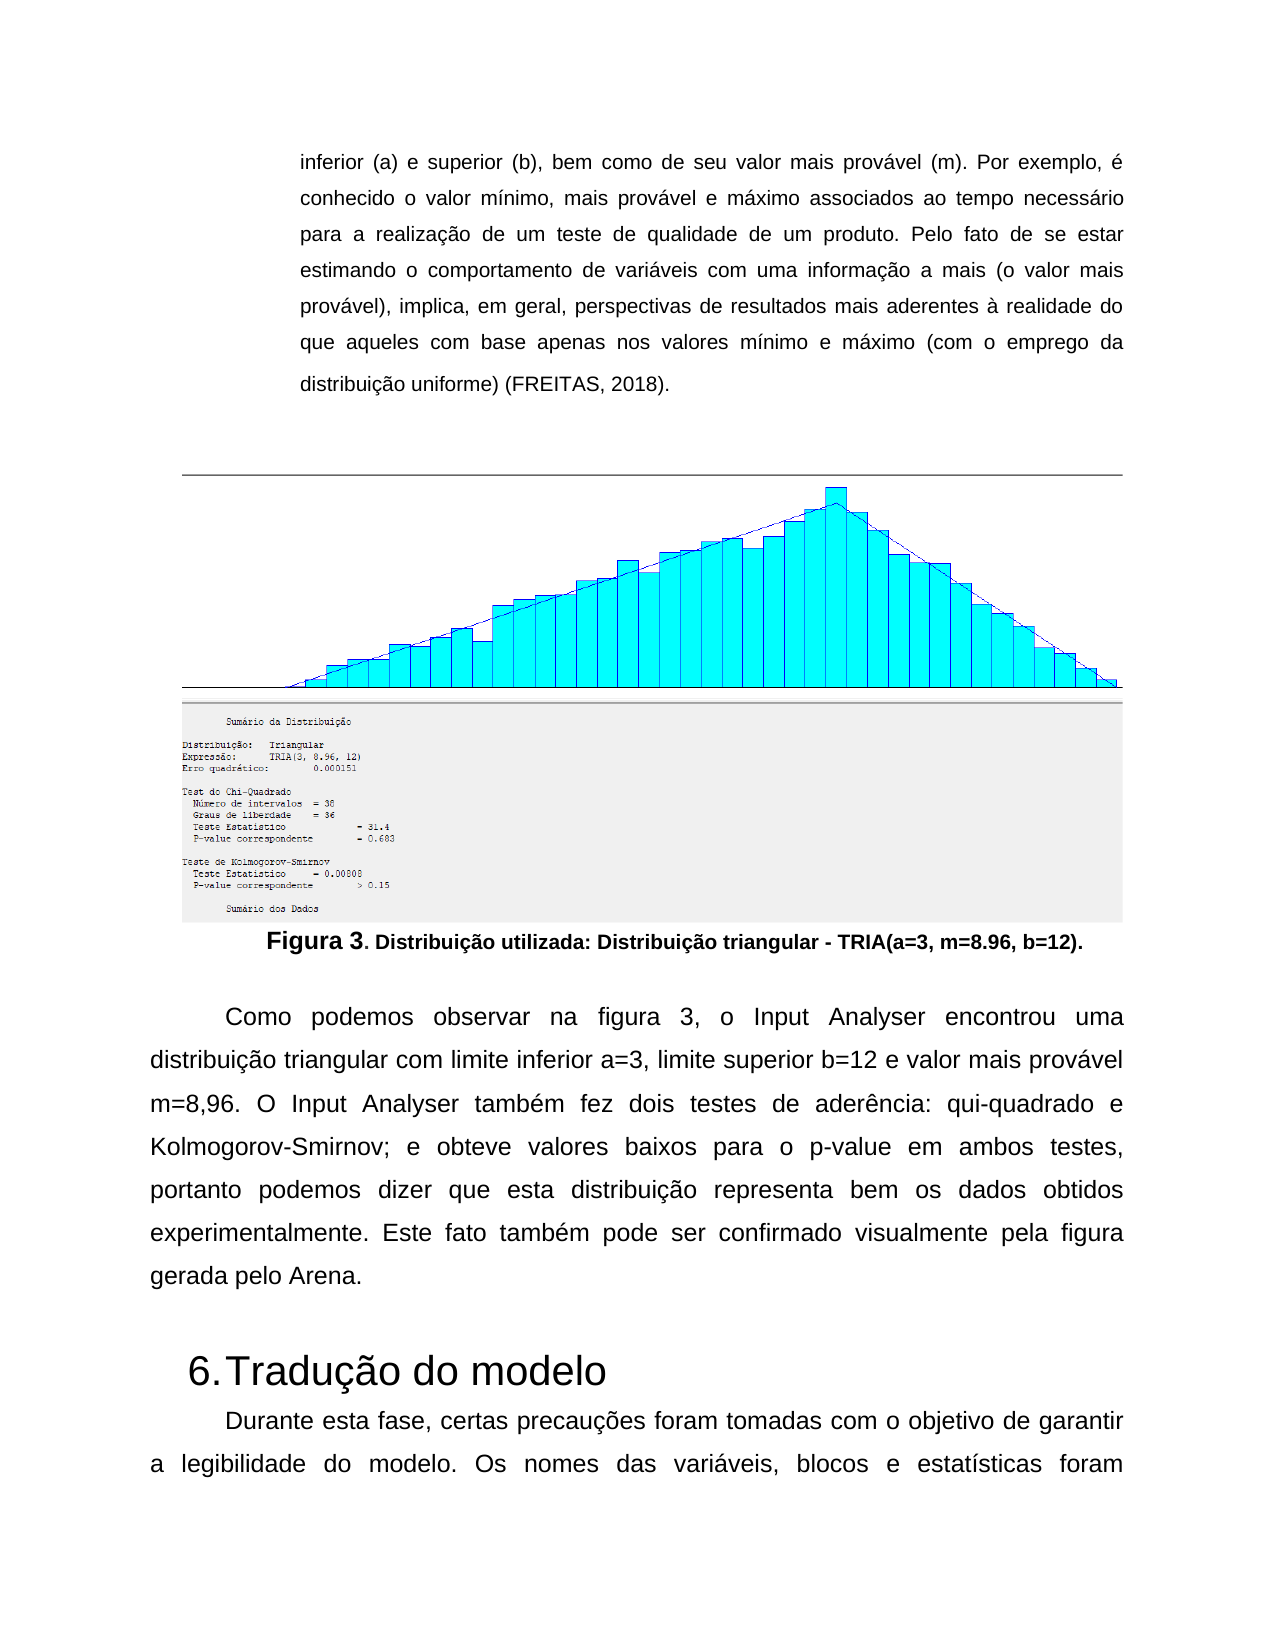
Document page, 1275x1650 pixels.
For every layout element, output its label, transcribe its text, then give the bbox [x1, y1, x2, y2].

text Durante esta fase, certas precauções foram tomadas com o objetivo de garantir a legibilidade do modelo. Os nomes das variáveis, blocos e estatísticas foram [150, 1406, 1125, 1478]
subtitle Tradução do modelo [187, 1346, 1125, 1394]
text inferior (a) e superior (b), bem como de seu valor mais provável (m). Por exemplo, é conhecido o valor mínimo, mais provável e máximo associados ao tempo necessário para a realização de um teste de qualidade de um produto. Pelo fato de se estar estimando o comportamento de variáveis com uma informação a mais (o valor mais provável), implica, em geral, perspectivas de resultados mais aderentes à realidade do que aqueles com base apenas nos valores mínimo e máximo (com o emprego da distribuição uniforme) (FREITAS, 2018). [300, 150, 1125, 397]
picture [182, 474, 1123, 923]
text Figura 3. Distribuição utilizada: Distribuição triangular - TRIA(a=3, m=8.96, b=12). [150, 926, 1125, 955]
text Como podemos observar na figura 3, o Input Analyser encontrou uma distribuição triangular com limite inferior a=3, limite superior b=12 e valor mais provável m=8,96. O Input Analyser também fez dois testes de aderência: qui-quadrado e Kolmogorov-Smirnov; e obteve valores baixos para o p-value em ambos testes, portanto podemos dizer que esta distribuição representa bem os dados obtidos experimentalmente. Este fato também pode ser confirmado visualmente pela figura gerada pelo Arena. [150, 1002, 1125, 1290]
